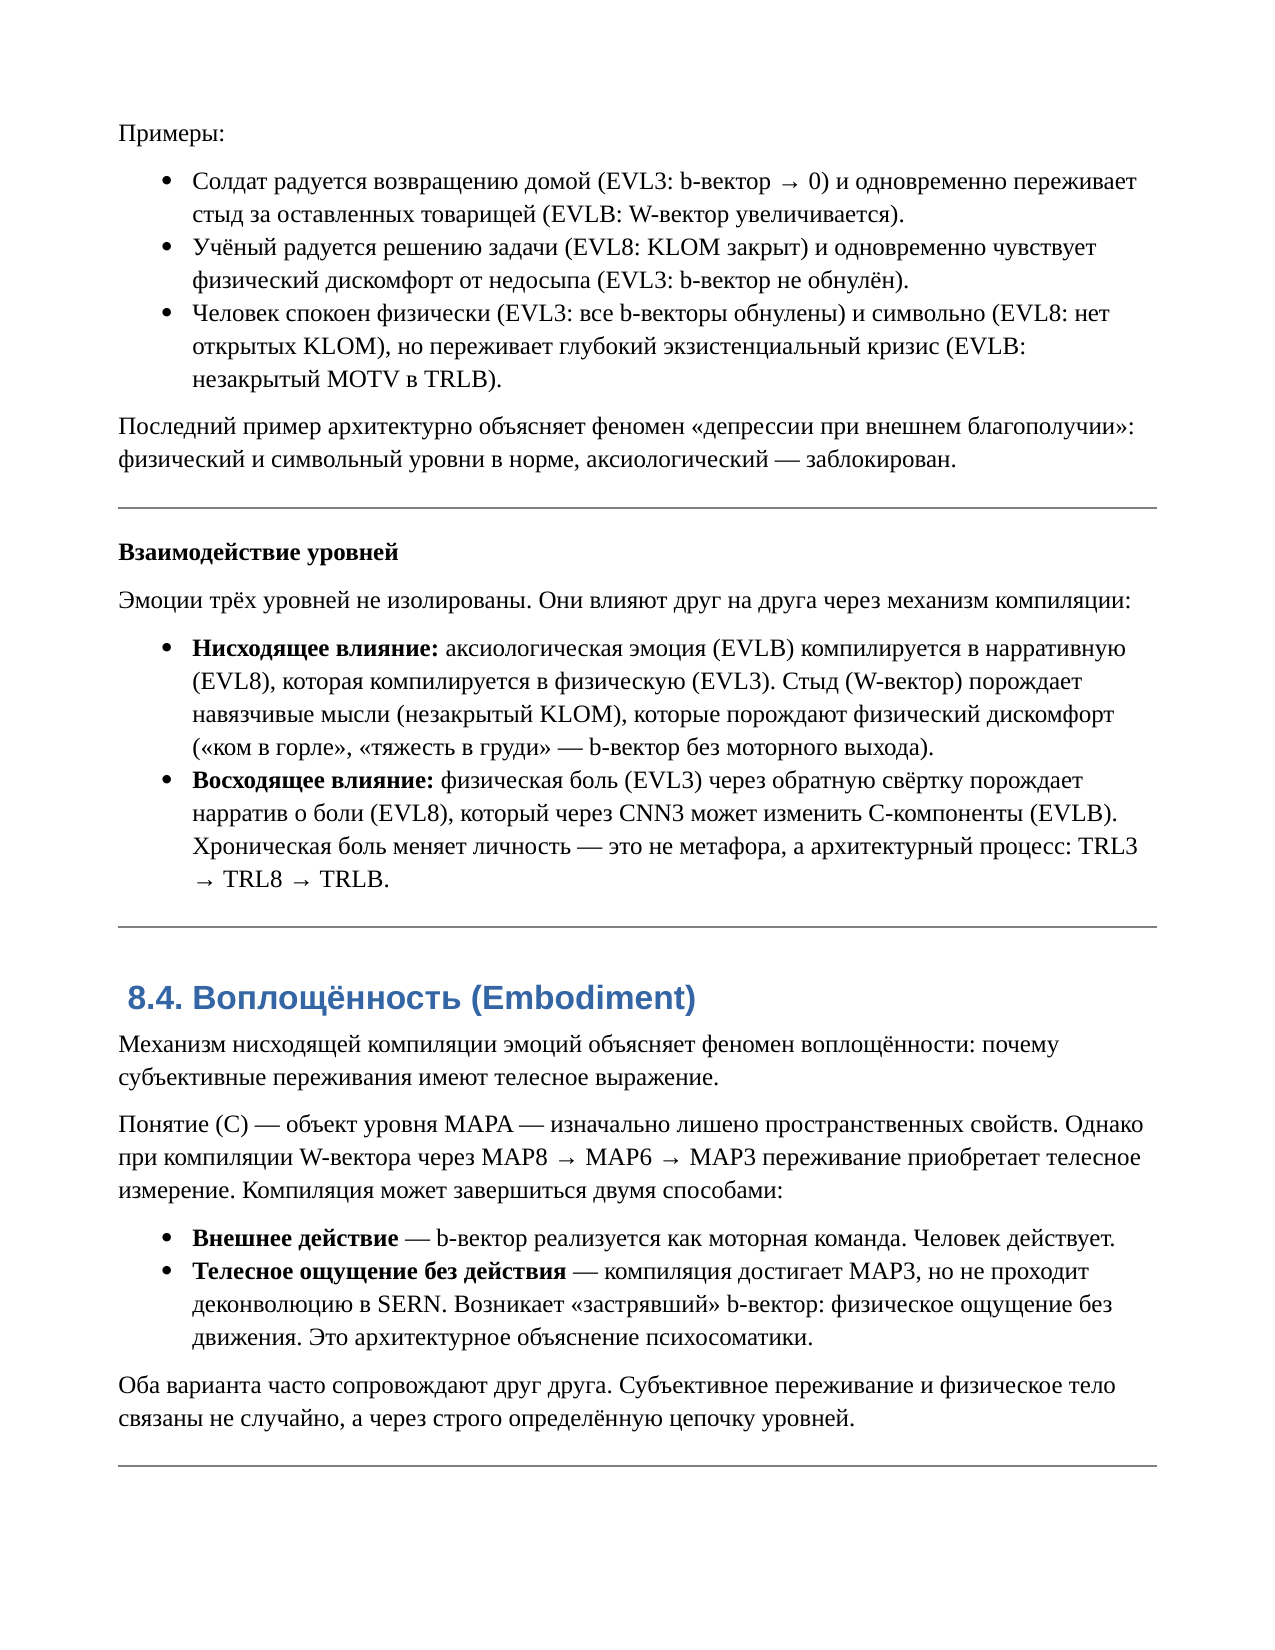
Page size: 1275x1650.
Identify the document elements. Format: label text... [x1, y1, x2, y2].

list Телесное ощущение без действия — компиляция достигает MAP3, но не проходит деконволюцию в SERN. Возникает «застрявший» b-вектор: физическое ощущение без движения. Это архитектурное объяснение психосоматики. [162, 1256, 1157, 1351]
list Нисходящее влияние: аксиологическая эмоция (EVLB) компилируется в нарративную (EVL8), которая компилируется в физическую (EVL3). Стыд (W-вектор) порождает навязчивые мысли (незакрытый KLOM), которые порождают физический дискомфорт («ком в горле», «тяжесть в груди» — b-вектор без моторного выхода). [162, 633, 1157, 761]
text Механизм нисходящей компиляции эмоций объясняет феномен воплощённости: почему субъективные переживания имеют телесное выражение. [118, 1029, 1157, 1091]
subtitle Воплощённость (Embodiment) [118, 978, 1157, 1016]
text Примеры: [118, 118, 1157, 147]
text Последний пример архитектурно объясняет феномен «депрессии при внешнем благополучии»: физический и символьный уровни в норме, аксиологический — заблокирован. [118, 411, 1157, 473]
text Понятие (C) — объект уровня MAPA — изначально лишено пространственных свойств. Однако при компиляции W-вектора через MAP8 → MAP6 → MAP3 переживание приобретает телесное измерение. Компиляция может завершиться двумя способами: [118, 1109, 1157, 1204]
text Взаимодействие уровней [118, 537, 1157, 566]
list Человек спокоен физически (EVL3: все b-векторы обнулены) и символьно (EVL8: нет открытых KLOM), но переживает глубокий экзистенциальный кризис (EVLB: незакрытый MOTV в TRLB). [162, 298, 1157, 393]
text Эмоции трёх уровней не изолированы. Они влияют друг на друга через механизм компиляции: [118, 585, 1157, 614]
list Учёный радуется решению задачи (EVL8: KLOM закрыт) и одновременно чувствует физический дискомфорт от недосыпа (EVL3: b-вектор не обнулён). [162, 232, 1157, 293]
list Солдат радуется возвращению домой (EVL3: b-вектор → 0) и одновременно переживает стыд за оставленных товарищей (EVLB: W-вектор увеличивается). [162, 166, 1157, 227]
list Внешнее действие — b-вектор реализуется как моторная команда. Человек действует. [162, 1223, 1157, 1252]
list Восходящее влияние: физическая боль (EVL3) через обратную свёртку порождает нарратив о боли (EVL8), который через CNN3 может изменить C-компоненты (EVLB). Хроническая боль меняет личность — это не метафора, а архитектурный процесс: TRL3 → TRL8 → TRLB. [162, 765, 1157, 893]
text Оба варианта часто сопровождают друг друга. Субъективное переживание и физическое тело связаны не случайно, а через строго определённую цепочку уровней. [118, 1370, 1157, 1432]
